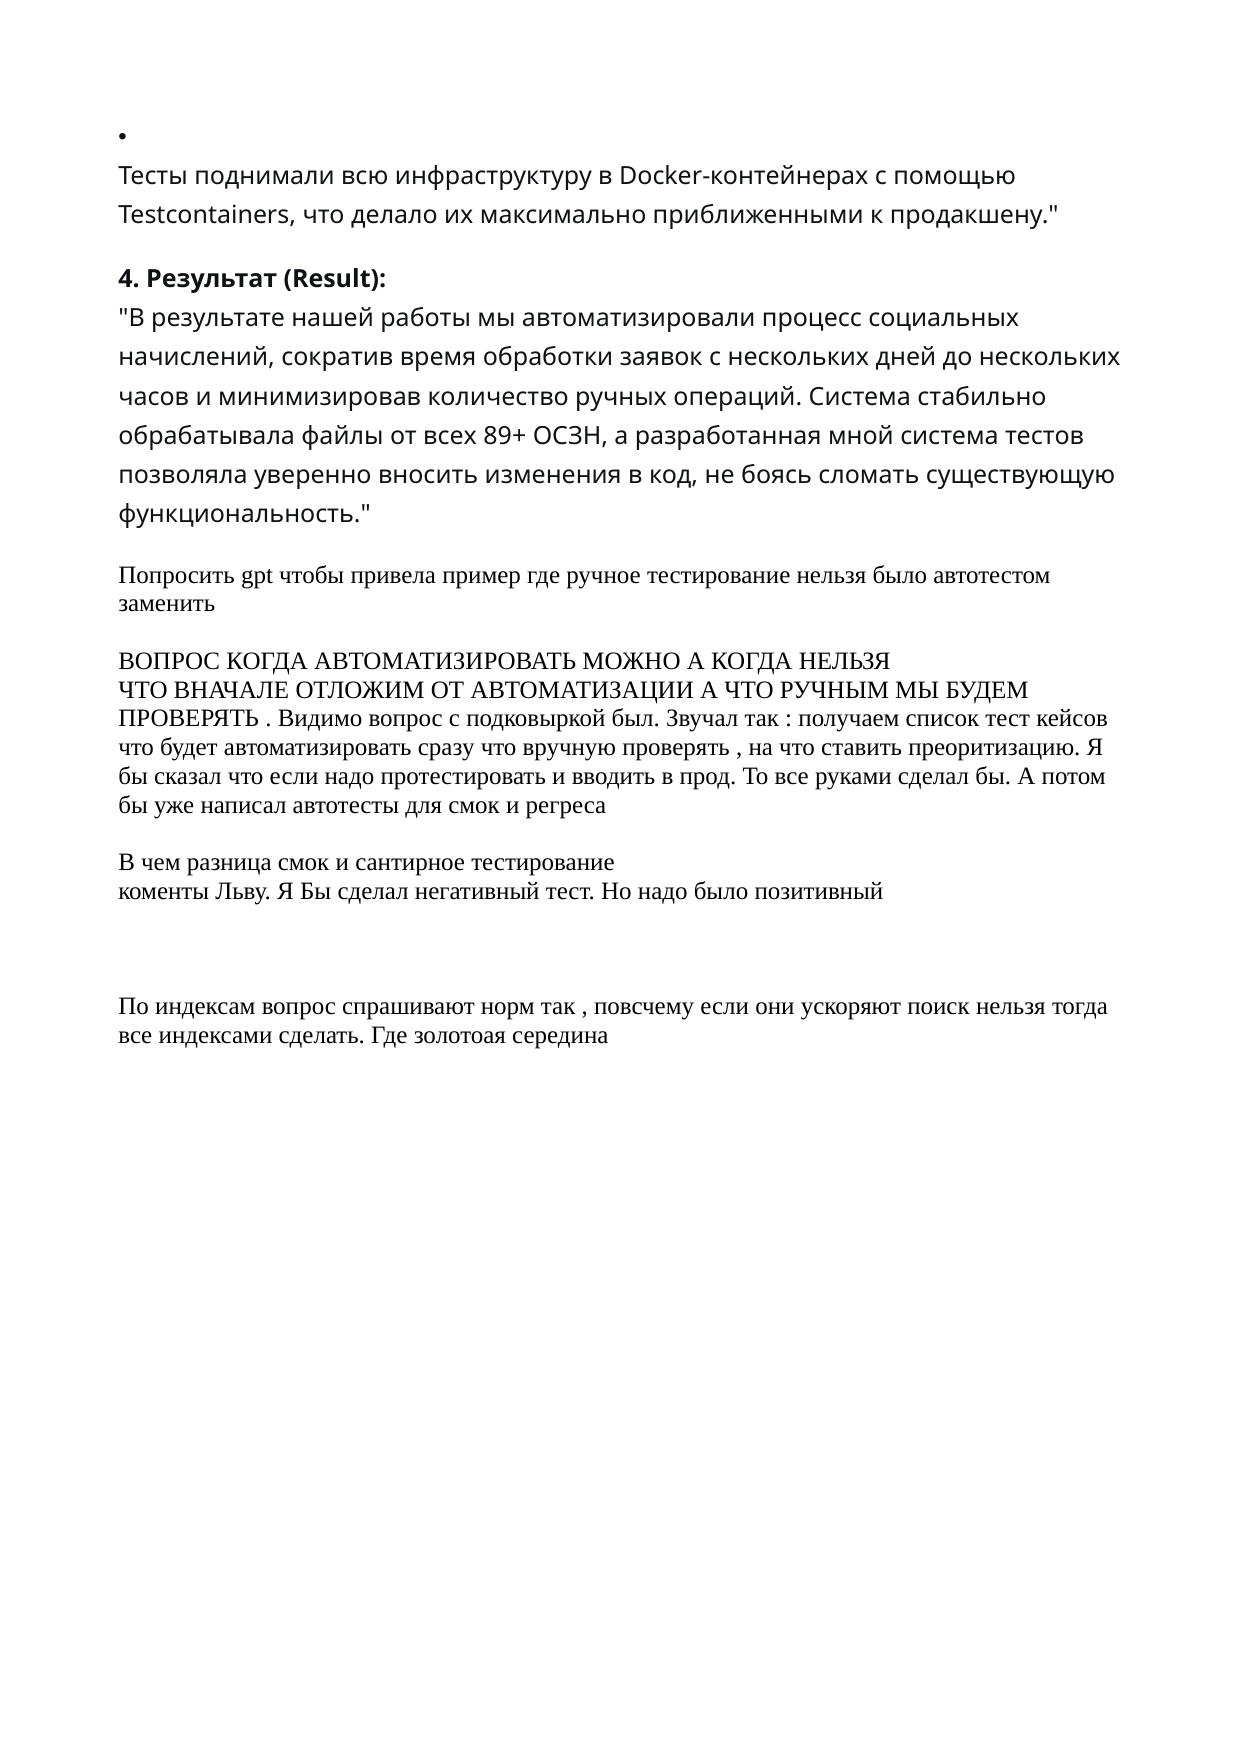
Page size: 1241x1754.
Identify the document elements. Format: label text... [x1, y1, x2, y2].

text 4. Результат (Result): "В результате нашей работы мы автоматизировали процесс социальных начислений, сократив время обработки заявок с нескольких дней до нескольких часов и минимизировав количество ручных операций. Система стабильно обрабатывала файлы от всех 89+ ОСЗН, а разработанная мной система тестов позволяла уверенно вносить изменения в код, не боясь сломать существующую функциональность." [118, 261, 1122, 530]
text Попросить gpt чтобы привела пример где ручное тестирование нельзя было автотестом заменить ВОПРОС КОГДА АВТОМАТИЗИРОВАТЬ МОЖНО А КОГДА НЕЛЬЗЯ ЧТО ВНАЧАЛЕ ОТЛОЖИМ ОТ АВТОМАТИЗАЦИИ А ЧТО РУЧНЫМ МЫ БУДЕМ ПРОВЕРЯТЬ . Видимо вопрос с подковыркой был. Звучал так : получаем список тест кейсов что будет автоматизировать сразу что вручную проверять , на что ставить преоритизацию. Я бы сказал что если надо протестировать и вводить в прод. То все руками сделал бы. А потом бы уже написал автотесты для смок и регреса В чем разница смок и сантирное тестирование коменты Льву. Я Бы сделал негативный тест. Но надо было позитивный По индексам вопрос спрашивают норм так , повсчему если они ускоряют поиск нельзя тогда все индексами сделать. Где золотоая середина [118, 560, 1122, 1048]
list Тесты поднимали всю инфраструктуру в Docker-контейнерах с помощью Testcontainers, что делало их максимально приближенными к продакшену." [118, 118, 1122, 231]
